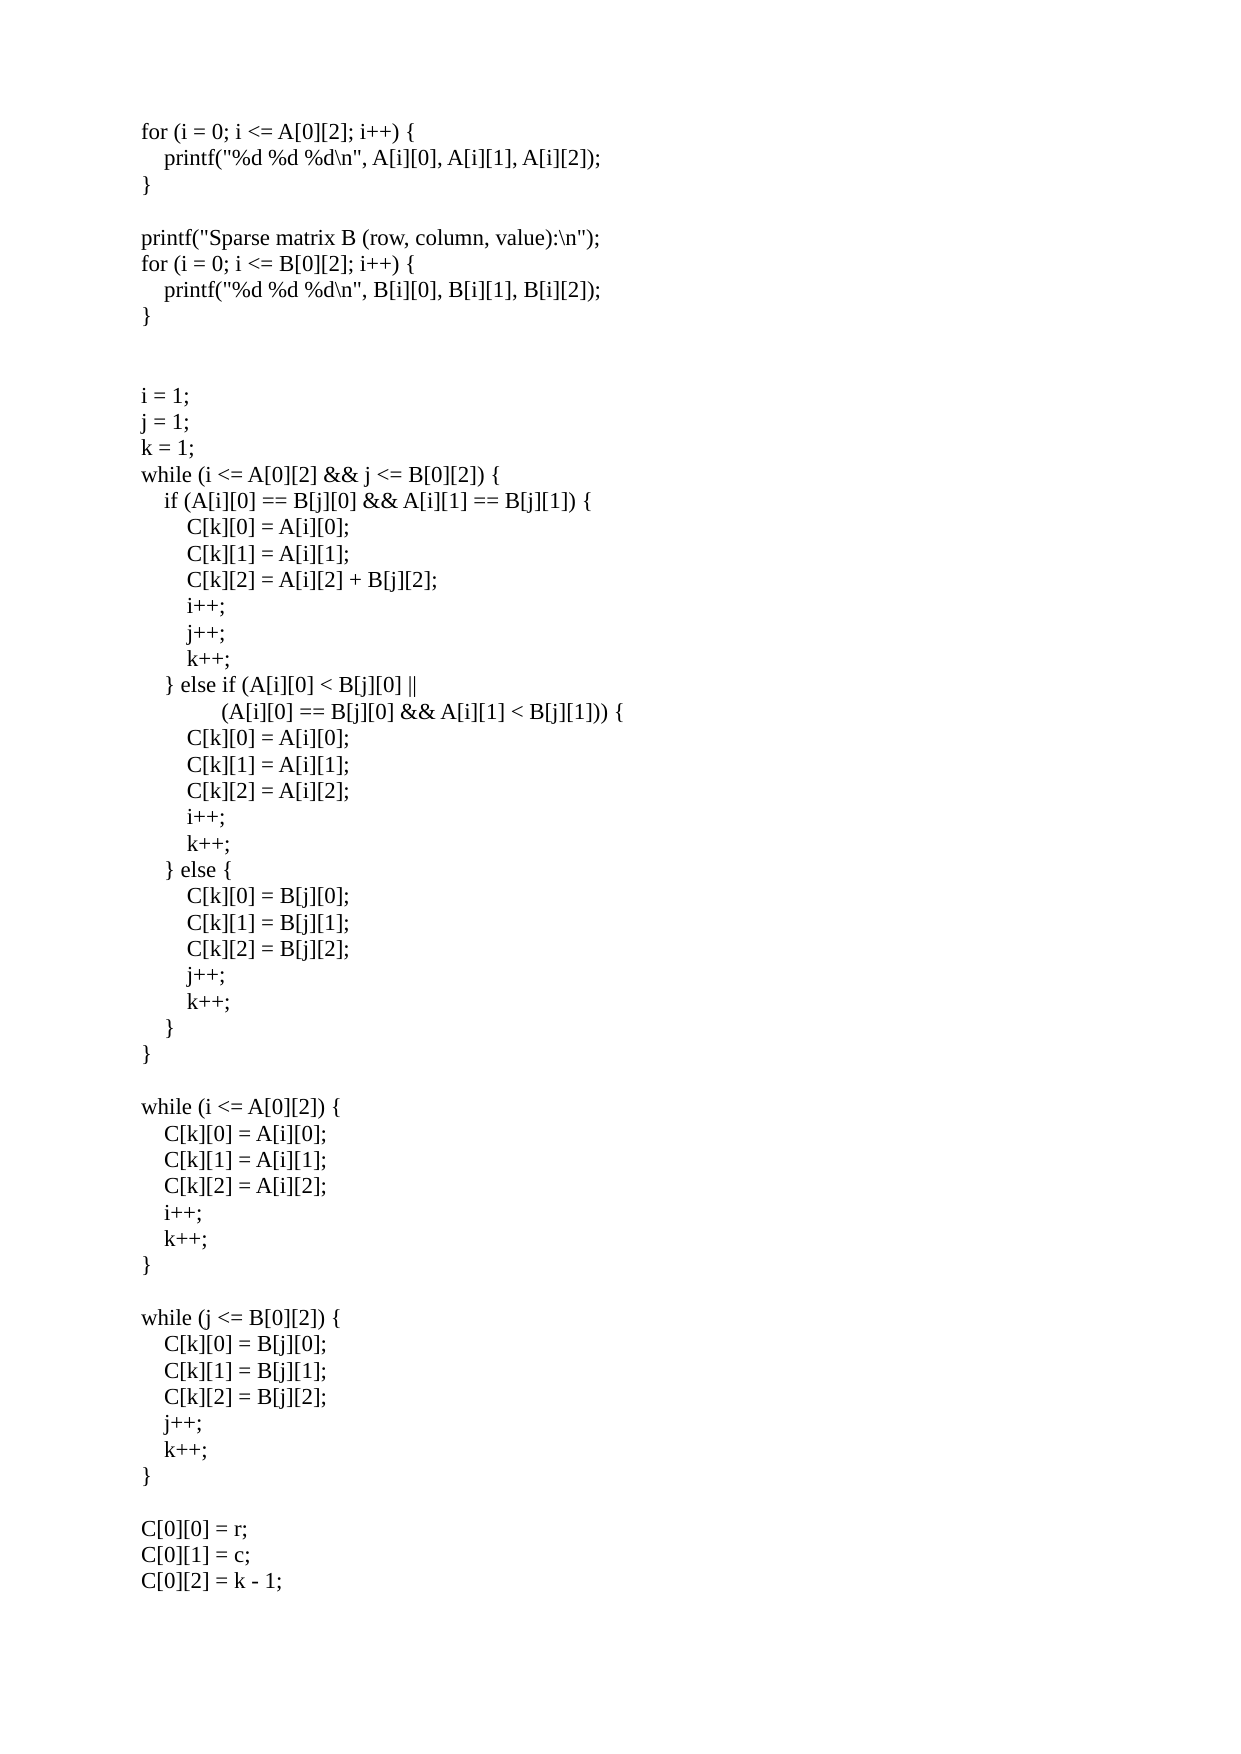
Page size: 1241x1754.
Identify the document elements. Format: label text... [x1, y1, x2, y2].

text i = 1; [118, 382, 1122, 408]
text for (i = 0; i <= A[0][2]; i++) { [118, 118, 1122, 144]
text } [118, 1041, 1122, 1067]
text C[k][2] = A[i][2]; [118, 1172, 1122, 1199]
text C[k][2] = A[i][2] + B[j][2]; [118, 566, 1122, 592]
text } [118, 303, 1122, 329]
text C[k][2] = B[j][2]; [118, 1383, 1122, 1409]
text k++; [118, 645, 1122, 672]
text } [118, 1251, 1122, 1278]
text } else if (A[i][0] < B[j][0] || [118, 672, 1122, 698]
text k++; [118, 1436, 1122, 1462]
text printf("Sparse matrix B (row, column, value):\n"); [118, 223, 1122, 250]
text while (i <= A[0][2] && j <= B[0][2]) { [118, 461, 1122, 487]
text } [118, 171, 1122, 197]
text j++; [118, 619, 1122, 645]
text } else { [118, 856, 1122, 882]
text C[k][0] = B[j][0]; [118, 1330, 1122, 1357]
text i++; [118, 592, 1122, 619]
text C[k][0] = A[i][0]; [118, 1119, 1122, 1146]
text C[0][2] = k - 1; [118, 1568, 1122, 1594]
text (A[i][0] == B[j][0] && A[i][1] < B[j][1])) { [118, 698, 1122, 724]
text C[k][1] = A[i][1]; [118, 751, 1122, 777]
text printf("%d %d %d\n", B[i][0], B[i][1], B[i][2]); [118, 276, 1122, 303]
text k++; [118, 1225, 1122, 1251]
text C[k][0] = A[i][0]; [118, 724, 1122, 751]
text C[k][0] = A[i][0]; [118, 513, 1122, 540]
text j++; [118, 1409, 1122, 1436]
text j = 1; [118, 408, 1122, 434]
text while (j <= B[0][2]) { [118, 1304, 1122, 1330]
text printf("%d %d %d\n", A[i][0], A[i][1], A[i][2]); [118, 144, 1122, 171]
text C[0][0] = r; [118, 1515, 1122, 1541]
text k = 1; [118, 434, 1122, 461]
text C[k][1] = A[i][1]; [118, 540, 1122, 566]
text C[0][1] = c; [118, 1541, 1122, 1568]
text while (i <= A[0][2]) { [118, 1093, 1122, 1119]
text k++; [118, 988, 1122, 1014]
text C[k][0] = B[j][0]; [118, 882, 1122, 909]
text for (i = 0; i <= B[0][2]; i++) { [118, 250, 1122, 276]
text C[k][1] = B[j][1]; [118, 1357, 1122, 1383]
text i++; [118, 1199, 1122, 1225]
text C[k][2] = B[j][2]; [118, 935, 1122, 961]
text if (A[i][0] == B[j][0] && A[i][1] == B[j][1]) { [118, 487, 1122, 513]
text i++; [118, 803, 1122, 830]
text C[k][1] = B[j][1]; [118, 909, 1122, 935]
text } [118, 1014, 1122, 1041]
text k++; [118, 830, 1122, 856]
text C[k][1] = A[i][1]; [118, 1146, 1122, 1172]
text C[k][2] = A[i][2]; [118, 777, 1122, 803]
text } [118, 1462, 1122, 1488]
text j++; [118, 961, 1122, 988]
